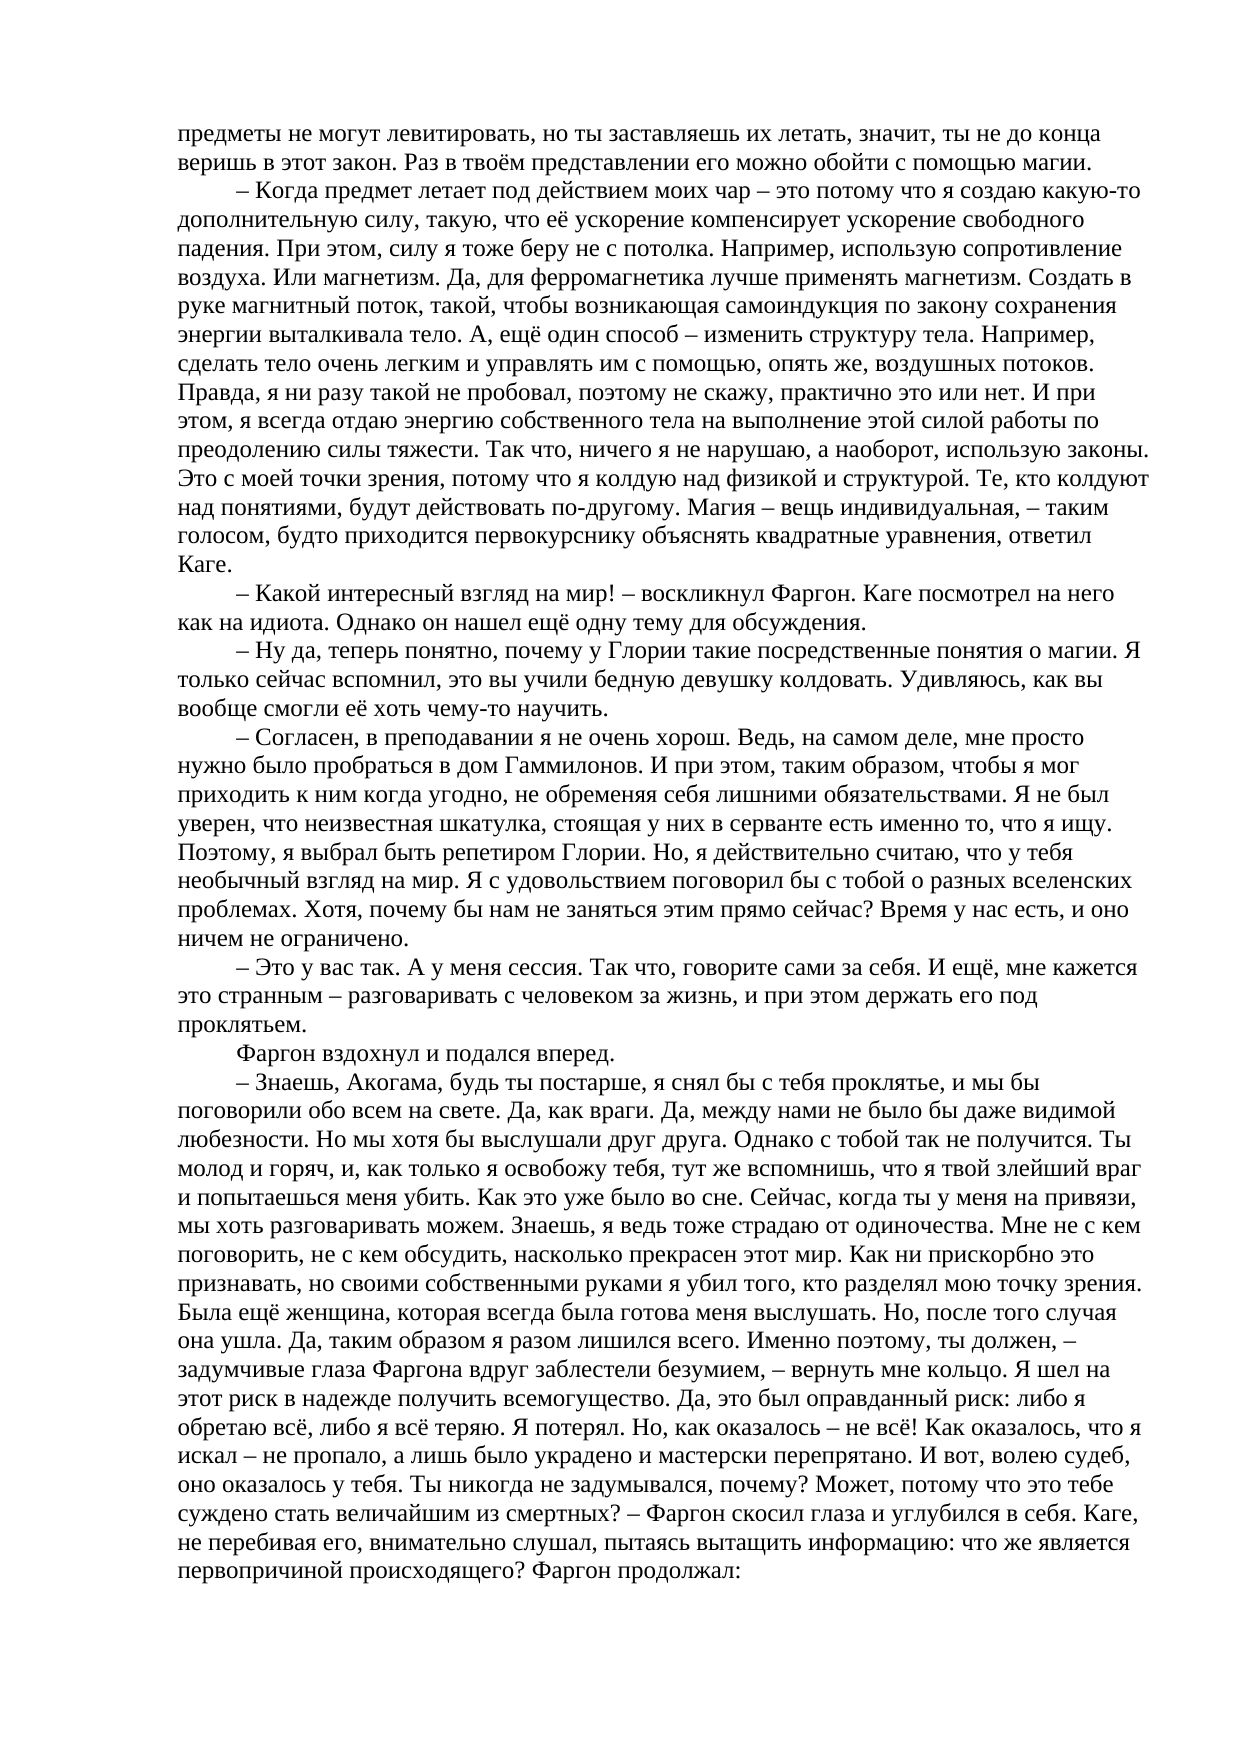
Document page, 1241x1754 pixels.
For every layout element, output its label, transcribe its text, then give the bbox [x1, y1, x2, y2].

text – Когда предмет летает под действием моих чар – это потому что я создаю какую-то дополнительную силу, такую, что её ускорение компенсирует ускорение свободного падения. При этом, силу я тоже беру не с потолка. Например, использую сопротивление воздуха. Или магнетизм. Да, для ферромагнетика лучше применять магнетизм. Создать в руке магнитный поток, такой, чтобы возникающая самоиндукция по закону сохранения энергии выталкивала тело. А, ещё один способ – изменить структуру тела. Например, сделать тело очень легким и управлять им с помощью, опять же, воздушных потоков. Правда, я ни разу такой не пробовал, поэтому не скажу, практично это или нет. И при этом, я всегда отдаю энергию собственного тела на выполнение этой силой работы по преодолению силы тяжести. Так что, ничего я не нарушаю, а наоборот, использую законы. Это с моей точки зрения, потому что я колдую над физикой и структурой. Те, кто колдуют над понятиями, будут действовать по-другому. Магия – вещь индивидуальная, – таким голосом, будто приходится первокурснику объяснять квадратные уравнения, ответил Каге. [177, 176, 1152, 578]
text – Какой интересный взгляд на мир! – воскликнул Фаргон. Каге посмотрел на него как на идиота. Однако он нашел ещё одну тему для обсуждения. [177, 578, 1152, 636]
text Фаргон вздохнул и подался вперед. [177, 1038, 1152, 1067]
text – Ну да, теперь понятно, почему у Глории такие посредственные понятия о магии. Я только сейчас вспомнил, это вы учили бедную девушку колдовать. Удивляюсь, как вы вообще смогли её хоть чему-то научить. [177, 636, 1152, 722]
text – Согласен, в преподавании я не очень хорош. Ведь, на самом деле, мне просто нужно было пробраться в дом Гаммилонов. И при этом, таким образом, чтобы я мог приходить к ним когда угодно, не обременяя себя лишними обязательствами. Я не был уверен, что неизвестная шкатулка, стоящая у них в серванте есть именно то, что я ищу. Поэтому, я выбрал быть репетиром Глории. Но, я действительно считаю, что у тебя необычный взгляд на мир. Я с удовольствием поговорил бы с тобой о разных вселенских проблемах. Хотя, почему бы нам не заняться этим прямо сейчас? Время у нас есть, и оно ничем не ограничено. [177, 722, 1152, 952]
text – Знаешь, Акогама, будь ты постарше, я снял бы с тебя проклятье, и мы бы поговорили обо всем на свете. Да, как враги. Да, между нами не было бы даже видимой любезности. Но мы хотя бы выслушали друг друга. Однако с тобой так не получится. Ты молод и горяч, и, как только я освобожу тебя, тут же вспомнишь, что я твой злейший враг и попытаешься меня убить. Как это уже было во сне. Сейчас, когда ты у меня на привязи, мы хоть разговаривать можем. Знаешь, я ведь тоже страдаю от одиночества. Мне не с кем поговорить, не с кем обсудить, насколько прекрасен этот мир. Как ни прискорбно это признавать, но своими собственными руками я убил того, кто разделял мою точку зрения. Была ещё женщина, которая всегда была готова меня выслушать. Но, после того случая она ушла. Да, таким образом я разом лишился всего. Именно поэтому, ты должен, – задумчивые глаза Фаргона вдруг заблестели безумием, – вернуть мне кольцо. Я шел на этот риск в надежде получить всемогущество. Да, это был оправданный риск: либо я обретаю всё, либо я всё теряю. Я потерял. Но, как оказалось – не всё! Как оказалось, что я искал – не пропало, а лишь было украдено и мастерски перепрятано. И вот, волею судеб, оно оказалось у тебя. Ты никогда не задумывался, почему? Может, потому что это тебе суждено стать величайшим из смертных? – Фаргон скосил глаза и углубился в себя. Каге, не перебивая его, внимательно слушал, пытаясь вытащить информацию: что же является первопричиной происходящего? Фаргон продолжал: [177, 1067, 1152, 1584]
text предметы не могут левитировать, но ты заставляешь их летать, значит, ты не до конца веришь в этот закон. Раз в твоём представлении его можно обойти с помощью магии. [177, 118, 1152, 176]
text – Это у вас так. А у меня сессия. Так что, говорите сами за себя. И ещё, мне кажется это странным – разговаривать с человеком за жизнь, и при этом держать его под проклятьем. [177, 952, 1152, 1038]
